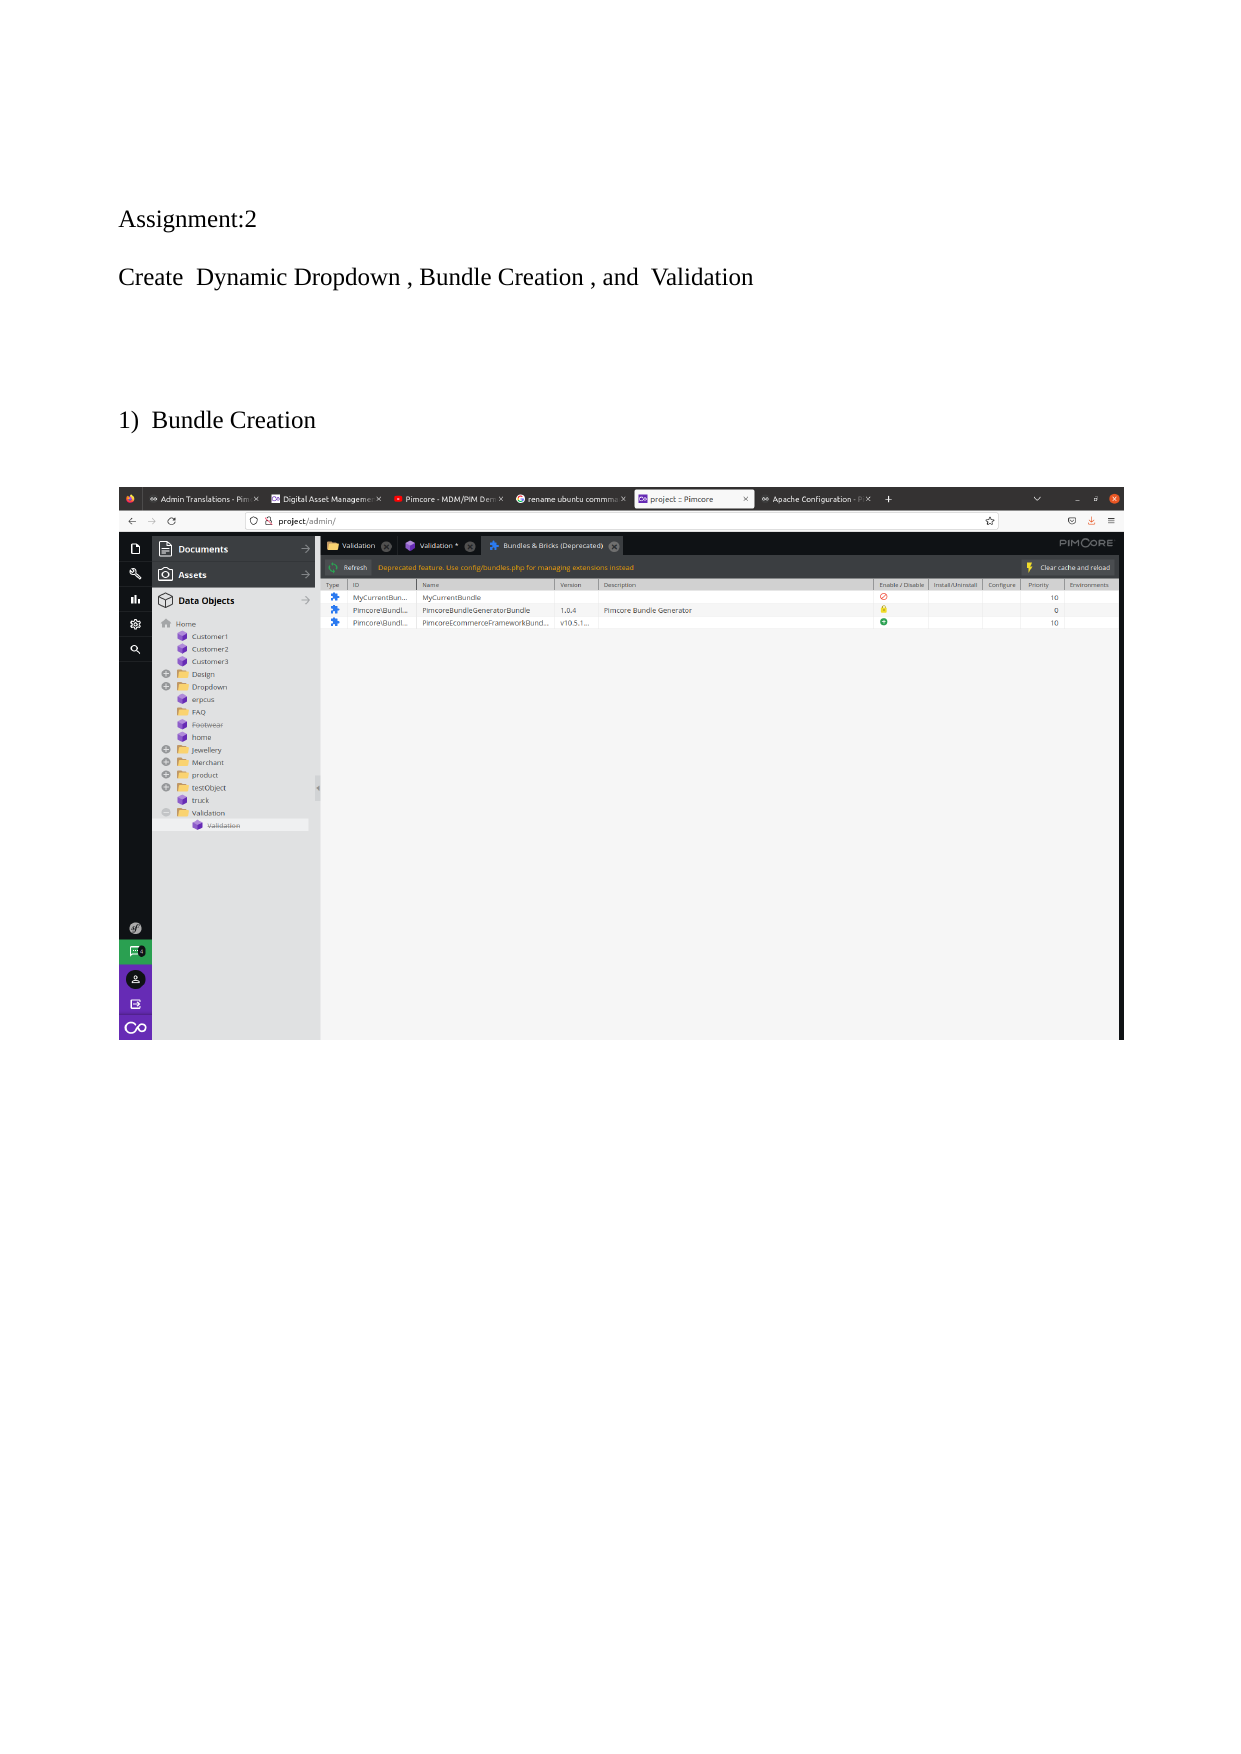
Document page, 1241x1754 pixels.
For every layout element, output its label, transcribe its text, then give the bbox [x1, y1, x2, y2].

picture [119, 487, 1124, 1040]
text Assignment:2 [118, 204, 1122, 233]
text 1) Bundle Creation [118, 406, 1122, 434]
text Create Dynamic Dropdown , Bundle Creation , and Validation [118, 262, 1122, 291]
